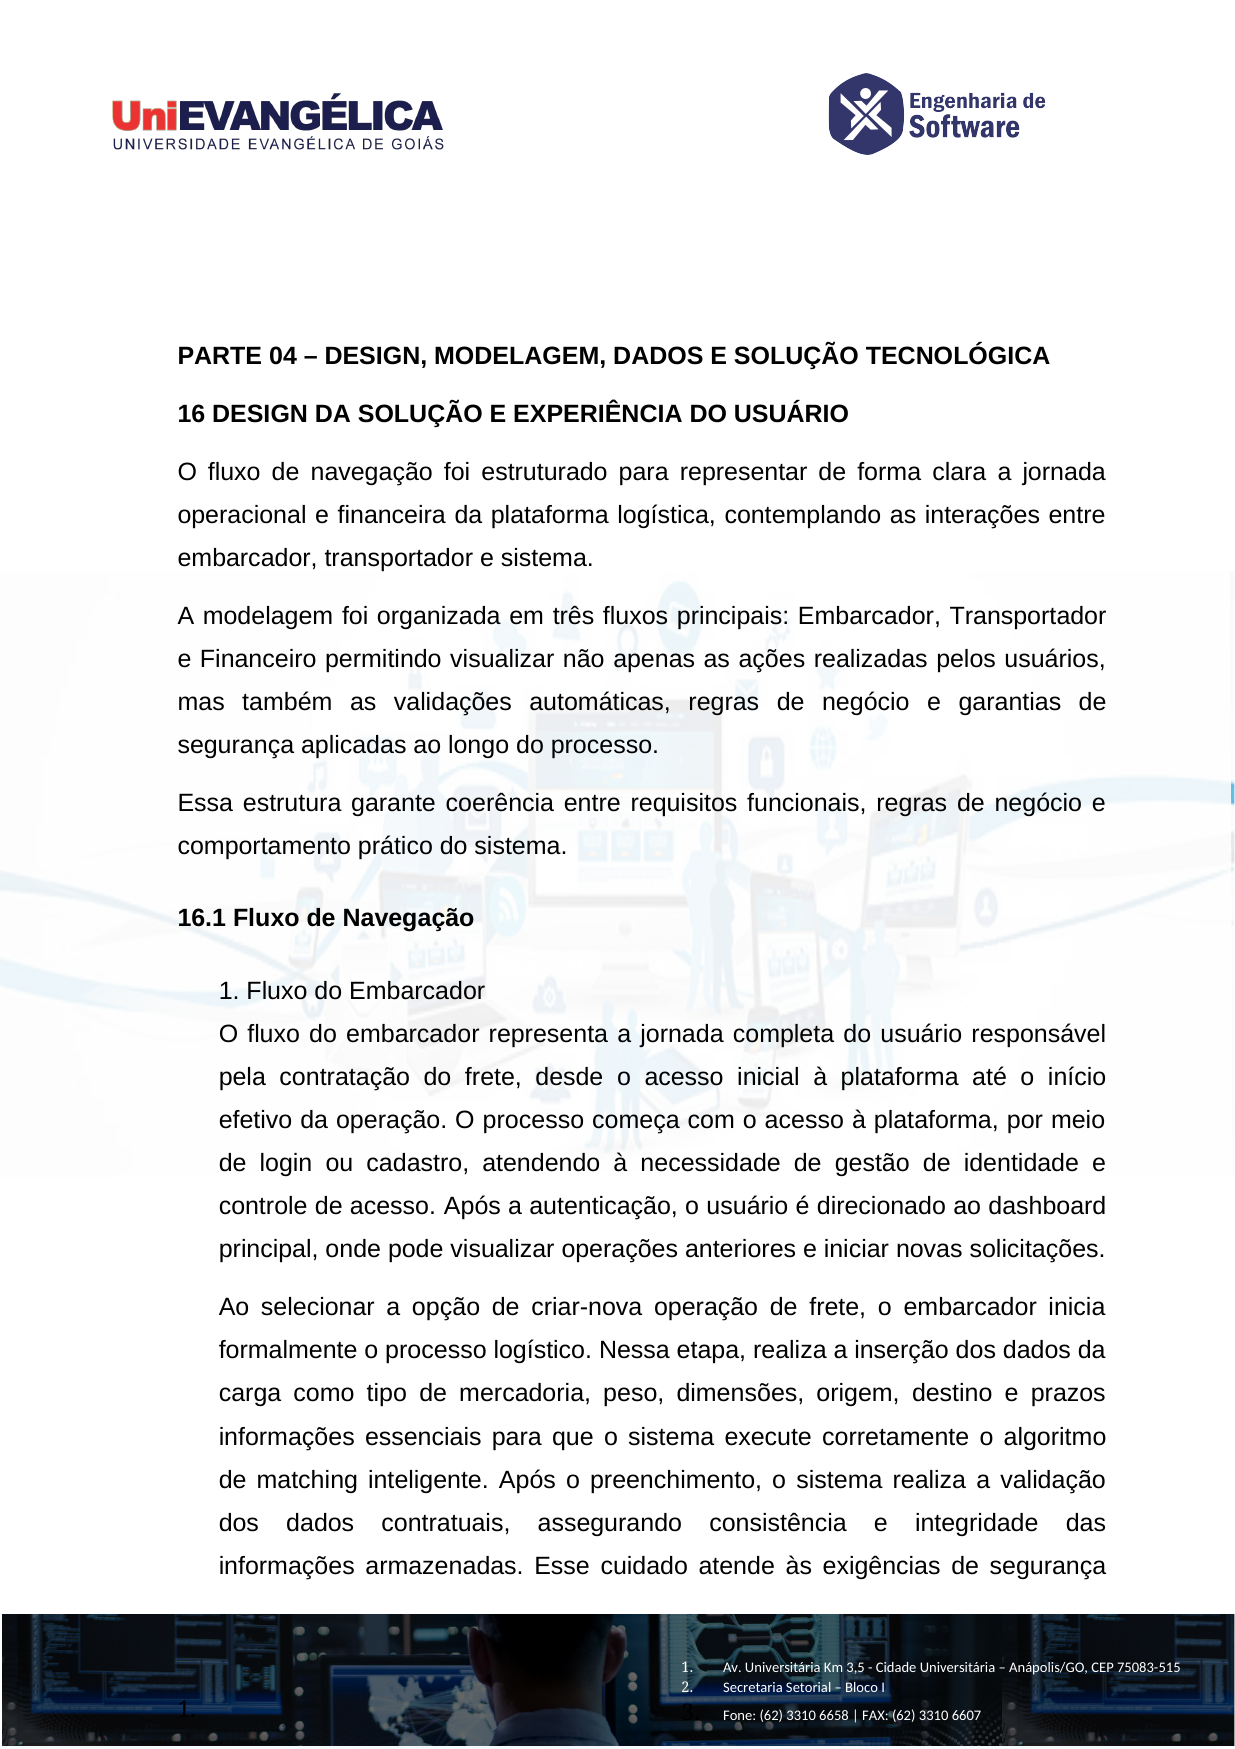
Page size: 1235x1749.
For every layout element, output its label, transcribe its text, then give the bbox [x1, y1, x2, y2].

list 1. Fluxo do Embarcador O fluxo do embarcador representa a jornada completa do usuário responsável pela contratação do frete, desde o acesso inicial à plataforma até o início efetivo da operação. O processo começa com o acesso à plataforma, por meio de login ou cadastro, atendendo à necessidade de gestão de identidade e controle de acesso. Após a autenticação, o usuário é direcionado ao dashboard principal, onde pode visualizar operações anteriores e iniciar novas solicitações. [177, 976, 1107, 1263]
list A modelagem foi organizada em três fluxos principais: Embarcador, Transportador e Financeiro permitindo visualizar não apenas as ações realizadas pelos usuários, mas também as validações automáticas, regras de negócio e garantias de segurança aplicadas ao longo do processo. [177, 601, 1107, 759]
list Essa estrutura garante coerência entre requisitos funcionais, regras de negócio e comportamento prático do sistema. [177, 788, 1107, 860]
list O fluxo de navegação foi estruturado para representar de forma clara a jornada operacional e financeira da plataforma logística, contemplando as interações entre embarcador, transportador e sistema. [177, 457, 1107, 572]
subtitle 16.1 Fluxo de Navegação [177, 903, 1107, 932]
list Ao selecionar a opção de criar-nova operação de frete, o embarcador inicia formalmente o processo logístico. Nessa etapa, realiza a inserção dos dados da carga como tipo de mercadoria, peso, dimensões, origem, destino e prazos informações essenciais para que o sistema execute corretamente o algoritmo de matching inteligente. Após o preenchimento, o sistema realiza a validação dos dados contratuais, assegurando consistência e integridade das informações armazenadas. Esse cuidado atende às exigências de segurança [177, 1292, 1107, 1580]
picture [112, 93, 445, 154]
subtitle PARTE 04 – DESIGN, MODELAGEM, DADOS E SOLUÇÃO TECNOLÓGICA [177, 341, 1107, 370]
picture [2, 1614, 1235, 1746]
picture [828, 73, 1046, 155]
table_cell [1230, 571, 1235, 1177]
subtitle 16 DESIGN DA SOLUÇÃO E EXPERIÊNCIA DO USUÁRIO [177, 399, 1107, 428]
